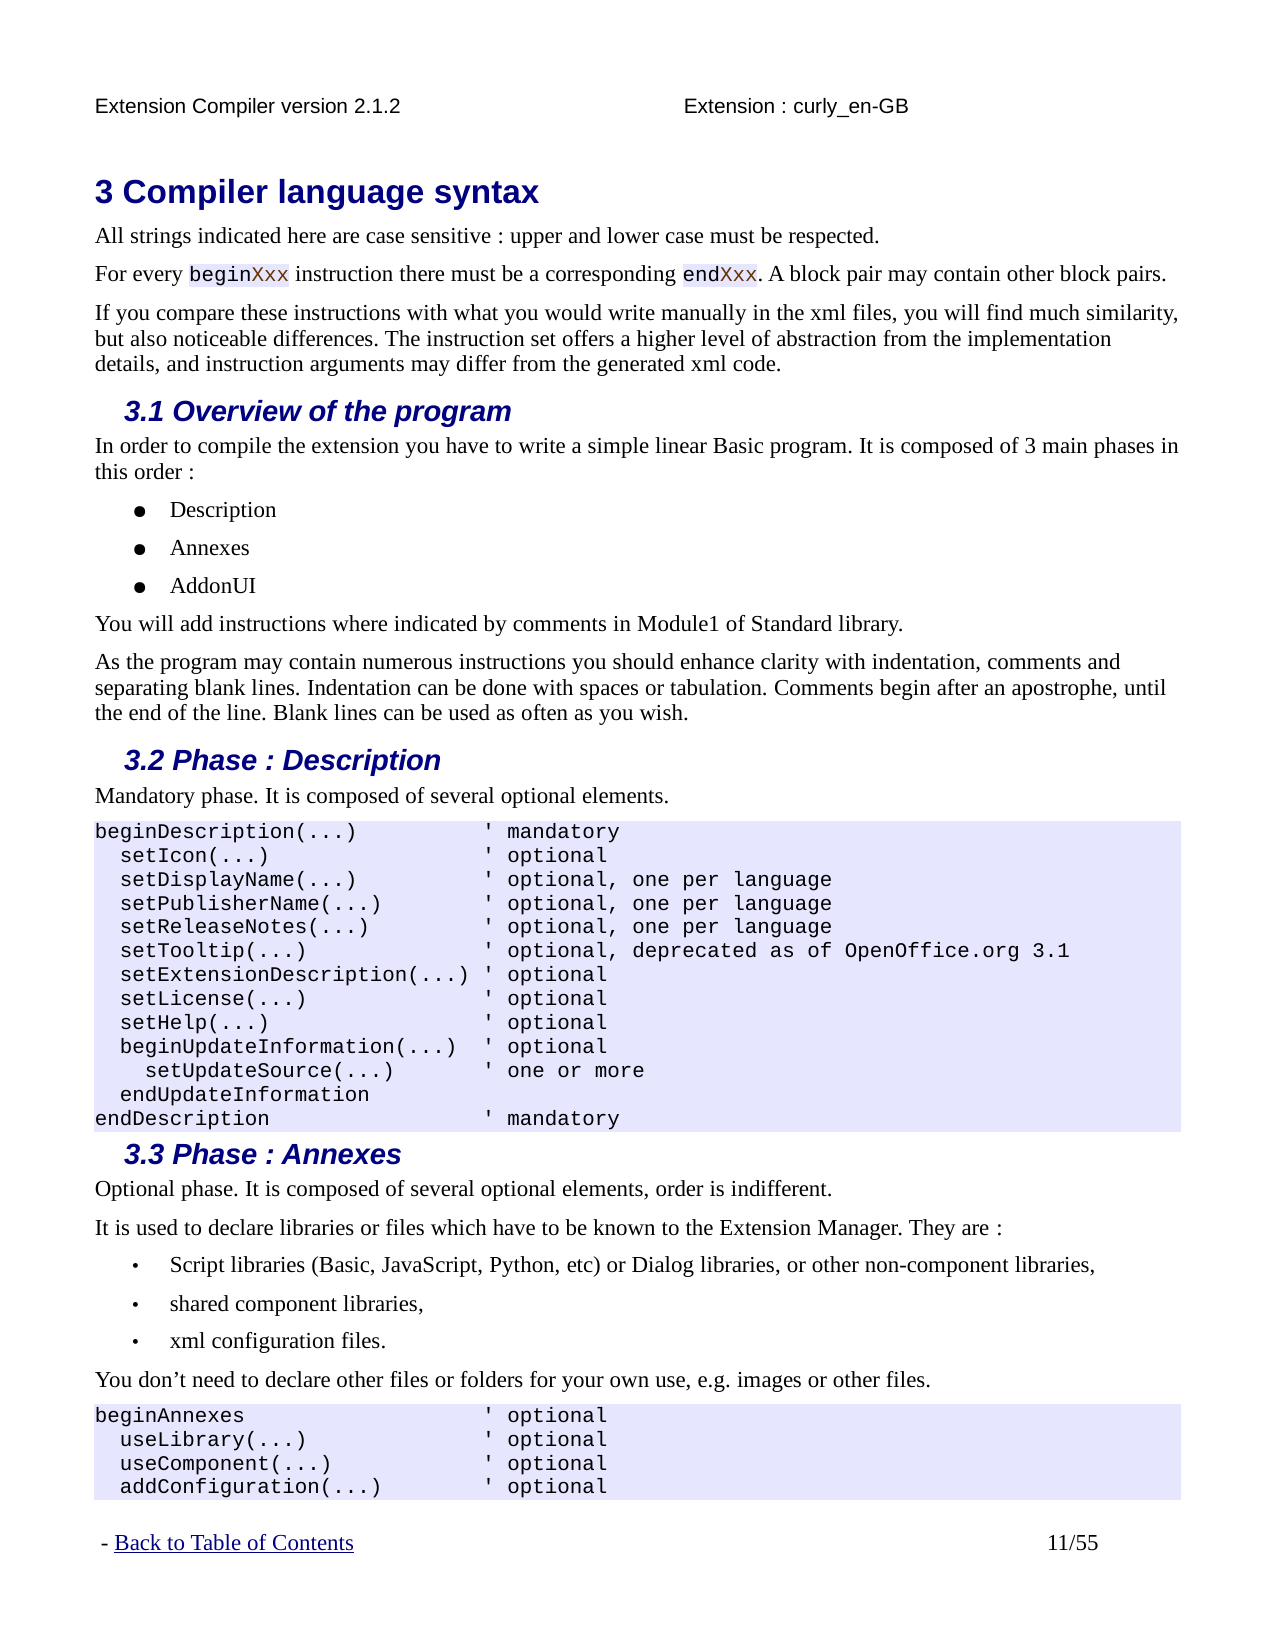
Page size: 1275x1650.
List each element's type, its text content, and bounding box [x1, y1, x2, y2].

text You will add instructions where indicated by comments in Module1 of Standard library. [94, 611, 1181, 637]
text setUpdateSource(...) ' one or more [94, 1060, 1181, 1084]
text useComponent(...) ' optional [94, 1452, 1181, 1476]
text If you compare these instructions with what you would write manually in the xml files, you will find much similarity, but also noticeable differences. The instruction set offers a higher level of abstraction from the implementation details, and instruction arguments may differ from the generated xml code. [94, 300, 1181, 377]
subtitle Compiler language syntax [94, 172, 1181, 210]
text All strings indicated here are case sensitive : upper and lower case must be respected. [94, 222, 1181, 248]
subtitle Overview of the program [124, 395, 1181, 427]
subtitle Phase : Description [124, 744, 1181, 777]
list xml configuration files. [132, 1328, 1181, 1354]
text You don’t need to declare other files or folders for your own use, e.g. images or other files. [94, 1366, 1181, 1392]
text setExtensionDescription(...) ' optional [94, 964, 1181, 988]
text beginAnnexes ' optional [94, 1404, 1181, 1428]
text setTooltip(...) ' optional, deprecated as of OpenOffice.org 3.1 [94, 940, 1181, 964]
list Description [132, 497, 1181, 522]
text useLibrary(...) ' optional [94, 1428, 1181, 1452]
text setPublisherName(...) ' optional, one per language [94, 892, 1181, 916]
text As the program may contain numerous instructions you should enhance clarity with indentation, comments and separating blank lines. Indentation can be done with spaces or tabulation. Comments begin after an apostrophe, until the end of the line. Blank lines can be used as often as you wish. [94, 649, 1181, 726]
text setIcon(...) ' optional [94, 844, 1181, 868]
text Optional phase. It is composed of several optional elements, order is indifferent. [94, 1176, 1181, 1202]
text Mandatory phase. It is composed of several optional elements. [94, 782, 1181, 808]
list Script libraries (Basic, JavaScript, Python, etc) or Dialog libraries, or other non-component libraries, [132, 1252, 1181, 1278]
text It is used to declare libraries or files which have to be known to the Extension Manager. They are : [94, 1214, 1181, 1240]
text setReleaseNotes(...) ' optional, one per language [94, 916, 1181, 940]
text endDescription ' mandatory [94, 1108, 1181, 1132]
text beginDescription(...) ' mandatory [94, 821, 1181, 844]
list AddonUI [132, 573, 1181, 598]
text addConfiguration(...) ' optional [94, 1476, 1181, 1500]
subtitle Phase : Annexes [124, 1138, 1181, 1170]
text In order to compile the extension you have to write a simple linear Basic program. It is composed of 3 main phases in this order : [94, 433, 1181, 484]
text endUpdateInformation [94, 1084, 1181, 1108]
text setLicense(...) ' optional [94, 988, 1181, 1012]
text beginUpdateInformation(...) ' optional [94, 1036, 1181, 1060]
list Annexes [132, 535, 1181, 561]
text setDisplayName(...) ' optional, one per language [94, 868, 1181, 892]
text setHelp(...) ' optional [94, 1012, 1181, 1036]
text For every beginXxx instruction there must be a corresponding endXxx. A block pair may contain other block pairs. [94, 261, 1181, 287]
list shared component libraries, [132, 1290, 1181, 1316]
